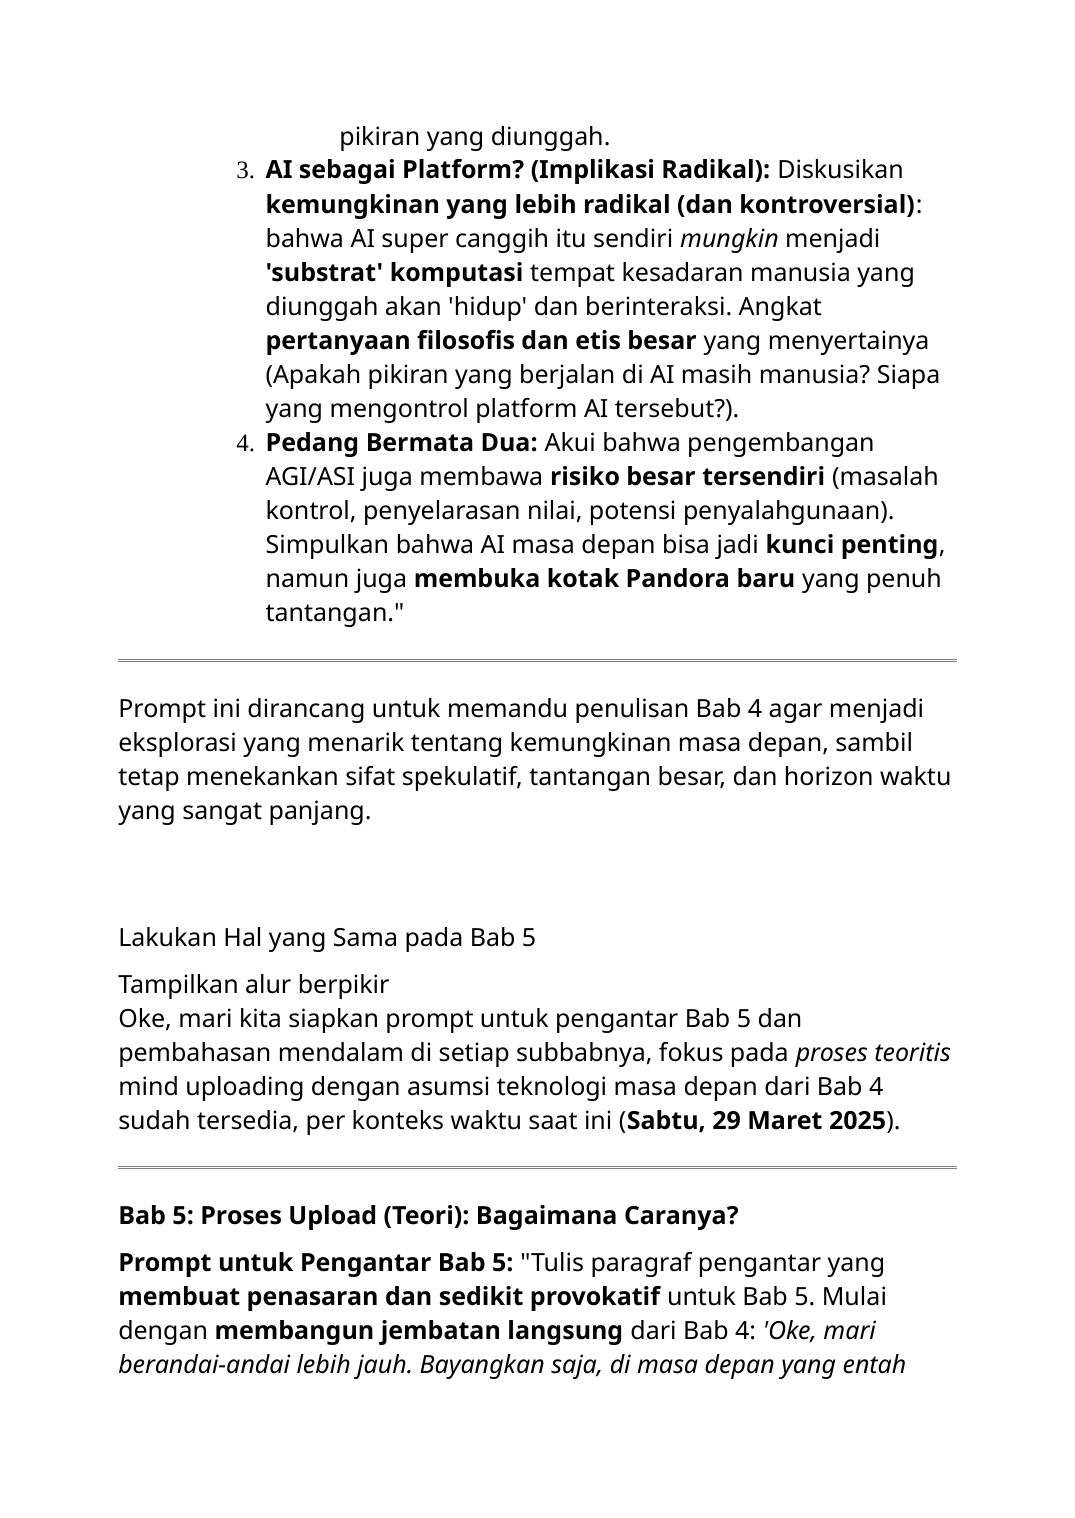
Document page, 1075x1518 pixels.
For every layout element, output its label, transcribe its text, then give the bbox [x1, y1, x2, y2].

list pikiran yang diunggah. [309, 118, 957, 152]
text Prompt ini dirancang untuk memandu penulisan Bab 4 agar menjadi eksplorasi yang menarik tentang kemungkinan masa depan, sambil tetap menekankan sifat spekulatif, tantangan besar, dan horizon waktu yang sangat panjang. [118, 690, 957, 827]
text Lakukan Hal yang Sama pada Bab 5 [118, 920, 957, 954]
text Tampilkan alur berpikir [118, 966, 957, 1000]
text Bab 5: Proses Upload (Teori): Bagaimana Caranya? [118, 1198, 957, 1232]
list AI sebagai Platform? (Implikasi Radikal): Diskusikan kemungkinan yang lebih radikal (dan kontroversial): bahwa AI super canggih itu sendiri mungkin menjadi 'substrat' komputasi tempat kesadaran manusia yang diunggah akan 'hidup' dan berinteraksi. Angkat pertanyaan filosofis dan etis besar yang menyertainya (Apakah pikiran yang berjalan di AI masih manusia? Siapa yang mengontrol platform AI tersebut?). [236, 152, 957, 425]
text Prompt untuk Pengantar Bab 5: "Tulis paragraf pengantar yang membuat penasaran dan sedikit provokatif untuk Bab 5. Mulai dengan membangun jembatan langsung dari Bab 4: 'Oke, mari berandai-andai lebih jauh. Bayangkan saja, di masa depan yang entah [118, 1244, 957, 1381]
text Oke, mari kita siapkan prompt untuk pengantar Bab 5 dan pembahasan mendalam di setiap subbabnya, fokus pada proses teoritis mind uploading dengan asumsi teknologi masa depan dari Bab 4 sudah tersedia, per konteks waktu saat ini (Sabtu, 29 Maret 2025). [118, 1000, 957, 1137]
list Pedang Bermata Dua: Akui bahwa pengembangan AGI/ASI juga membawa risiko besar tersendiri (masalah kontrol, penyelarasan nilai, potensi penyalahgunaan). Simpulkan bahwa AI masa depan bisa jadi kunci penting, namun juga membuka kotak Pandora baru yang penuh tantangan." [236, 425, 957, 629]
